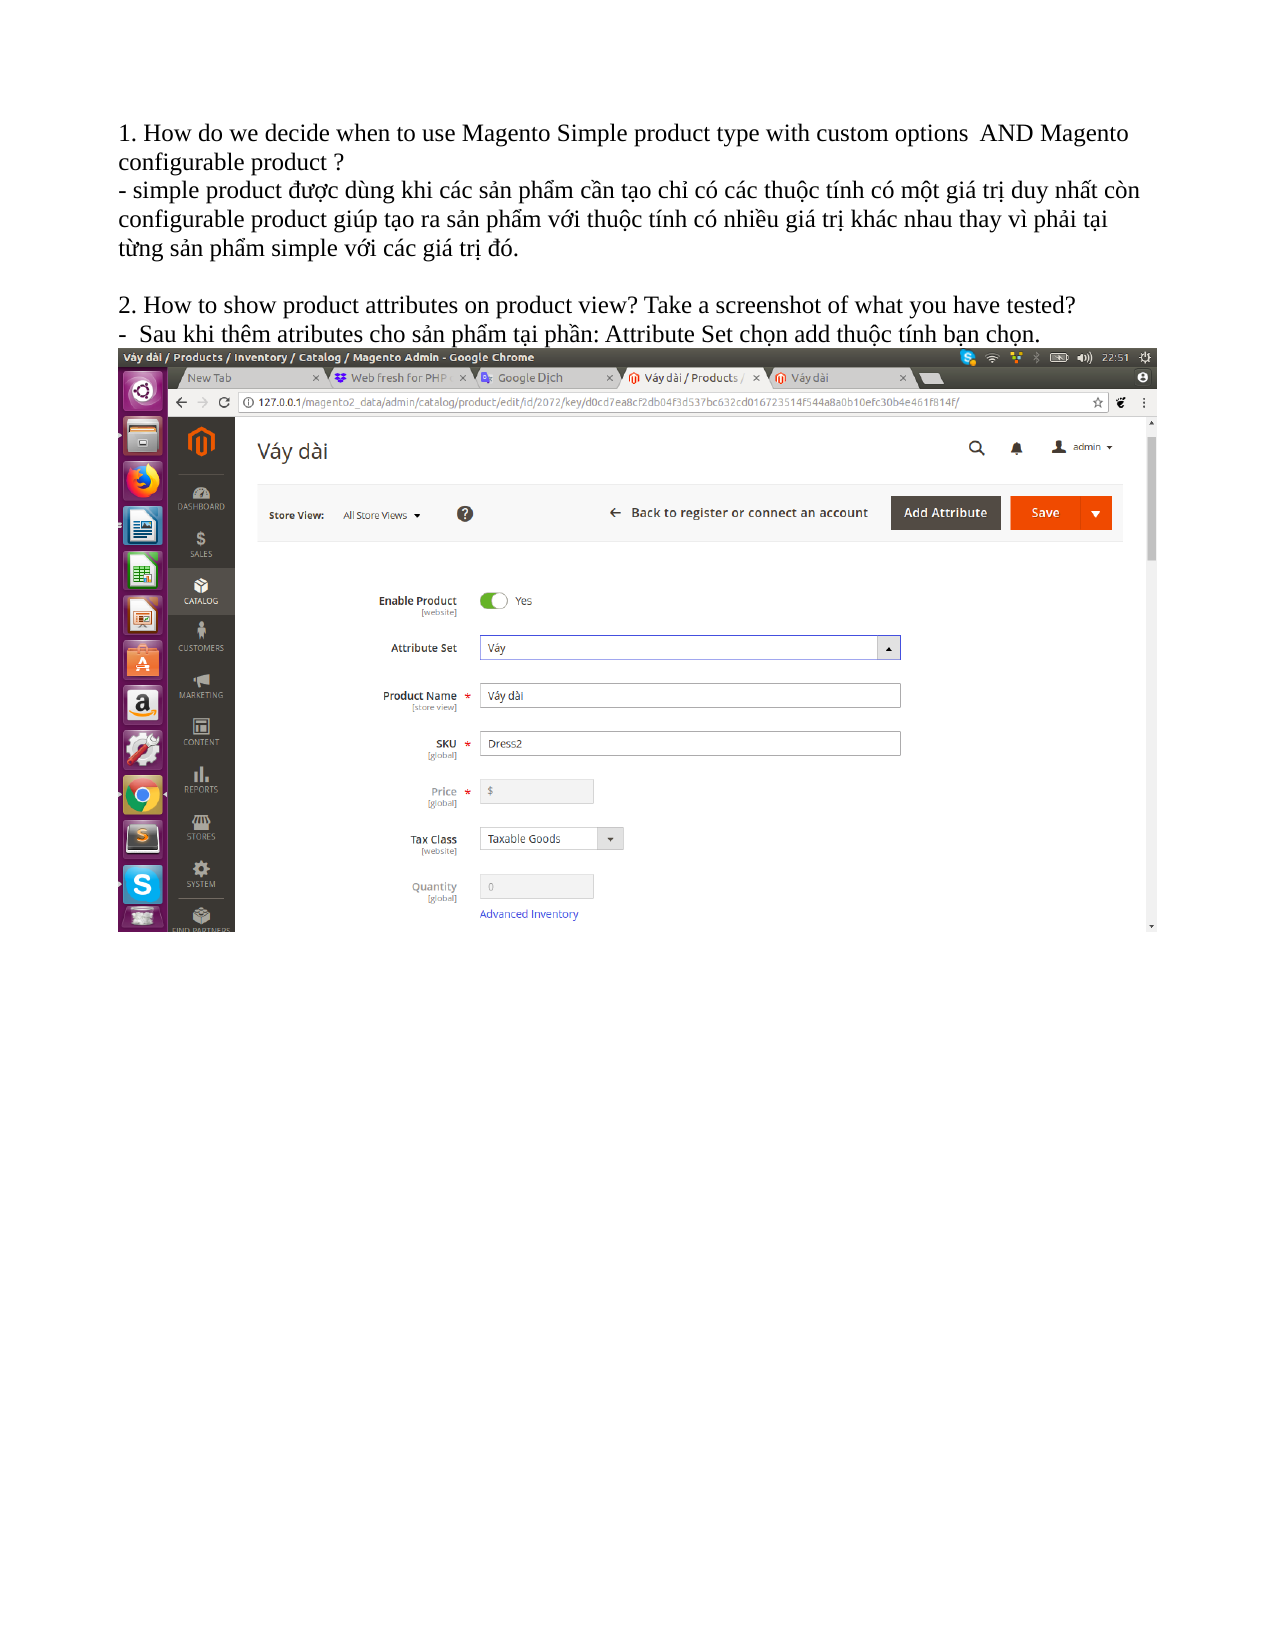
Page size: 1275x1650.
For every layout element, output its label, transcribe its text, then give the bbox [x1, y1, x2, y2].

text - Sau khi thêm atributes cho sản phẩm tại phần: Attribute Set chọn add thuộc tính bạn chọn. [118, 319, 1157, 348]
text 2. How to show product attributes on product view? Take a screenshot of what you have tested? [118, 291, 1157, 319]
text 1. How do we decide when to use Magento Simple product type with custom options AND Magento configurable product ? [118, 118, 1157, 176]
text - simple product được dùng khi các sản phẩm cần tạo chỉ có các thuộc tính có một giá trị duy nhất còn configurable product giúp tạo ra sản phẩm với thuộc tính có nhiều giá trị khác nhau thay vì phải tại từng sản phẩm simple với các giá trị đó. [118, 176, 1157, 262]
picture [118, 348, 1157, 932]
